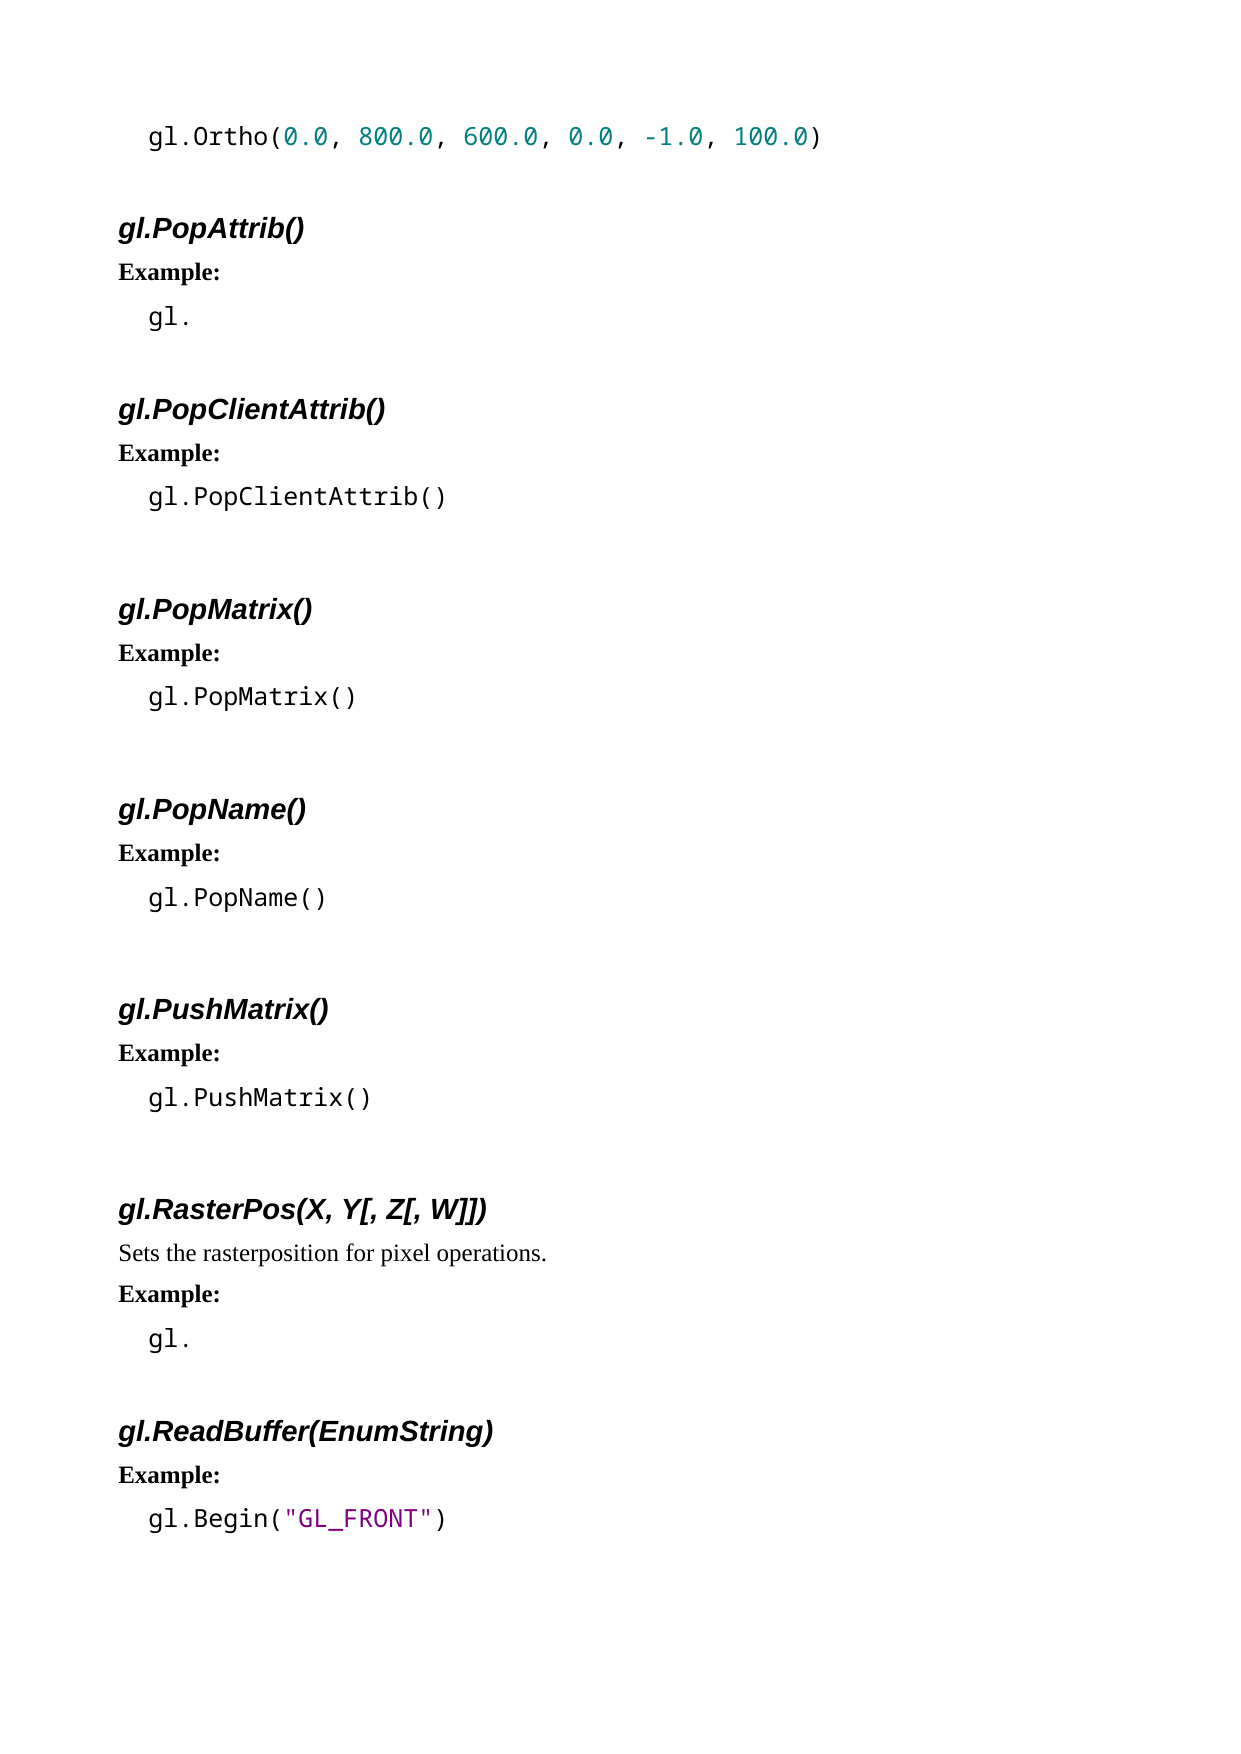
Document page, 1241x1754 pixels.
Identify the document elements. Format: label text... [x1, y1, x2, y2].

text gl. [118, 1321, 1122, 1355]
text gl.Begin("GL_FRONT") [118, 1501, 1122, 1535]
text gl.PopMatrix() [118, 679, 1122, 713]
subtitle gl.PopAttrib() [118, 211, 1122, 245]
subtitle gl.RasterPos(X, Y[, Z[, W]]) [118, 1192, 1122, 1226]
text gl.PushMatrix() [118, 1079, 1122, 1113]
text gl.PopName() [118, 879, 1122, 913]
text Example: [118, 1460, 1122, 1488]
text Example: [118, 638, 1122, 667]
subtitle gl.PopClientAttrib() [118, 392, 1122, 425]
subtitle gl.PopName() [118, 792, 1122, 825]
text Example: [118, 1038, 1122, 1067]
text Example: [118, 438, 1122, 466]
subtitle gl.ReadBuffer(EnumString) [118, 1414, 1122, 1447]
text Sets the rasterposition for pixel operations. [118, 1238, 1122, 1267]
text Example: [118, 838, 1122, 867]
text Example: [118, 257, 1122, 286]
text gl.Ortho(0.0, 800.0, 600.0, 0.0, -1.0, 100.0) [118, 118, 1122, 152]
subtitle gl.PopMatrix() [118, 592, 1122, 625]
subtitle gl.PushMatrix() [118, 992, 1122, 1026]
text gl.PopClientAttrib() [118, 479, 1122, 513]
text Example: [118, 1279, 1122, 1308]
text gl. [118, 298, 1122, 333]
